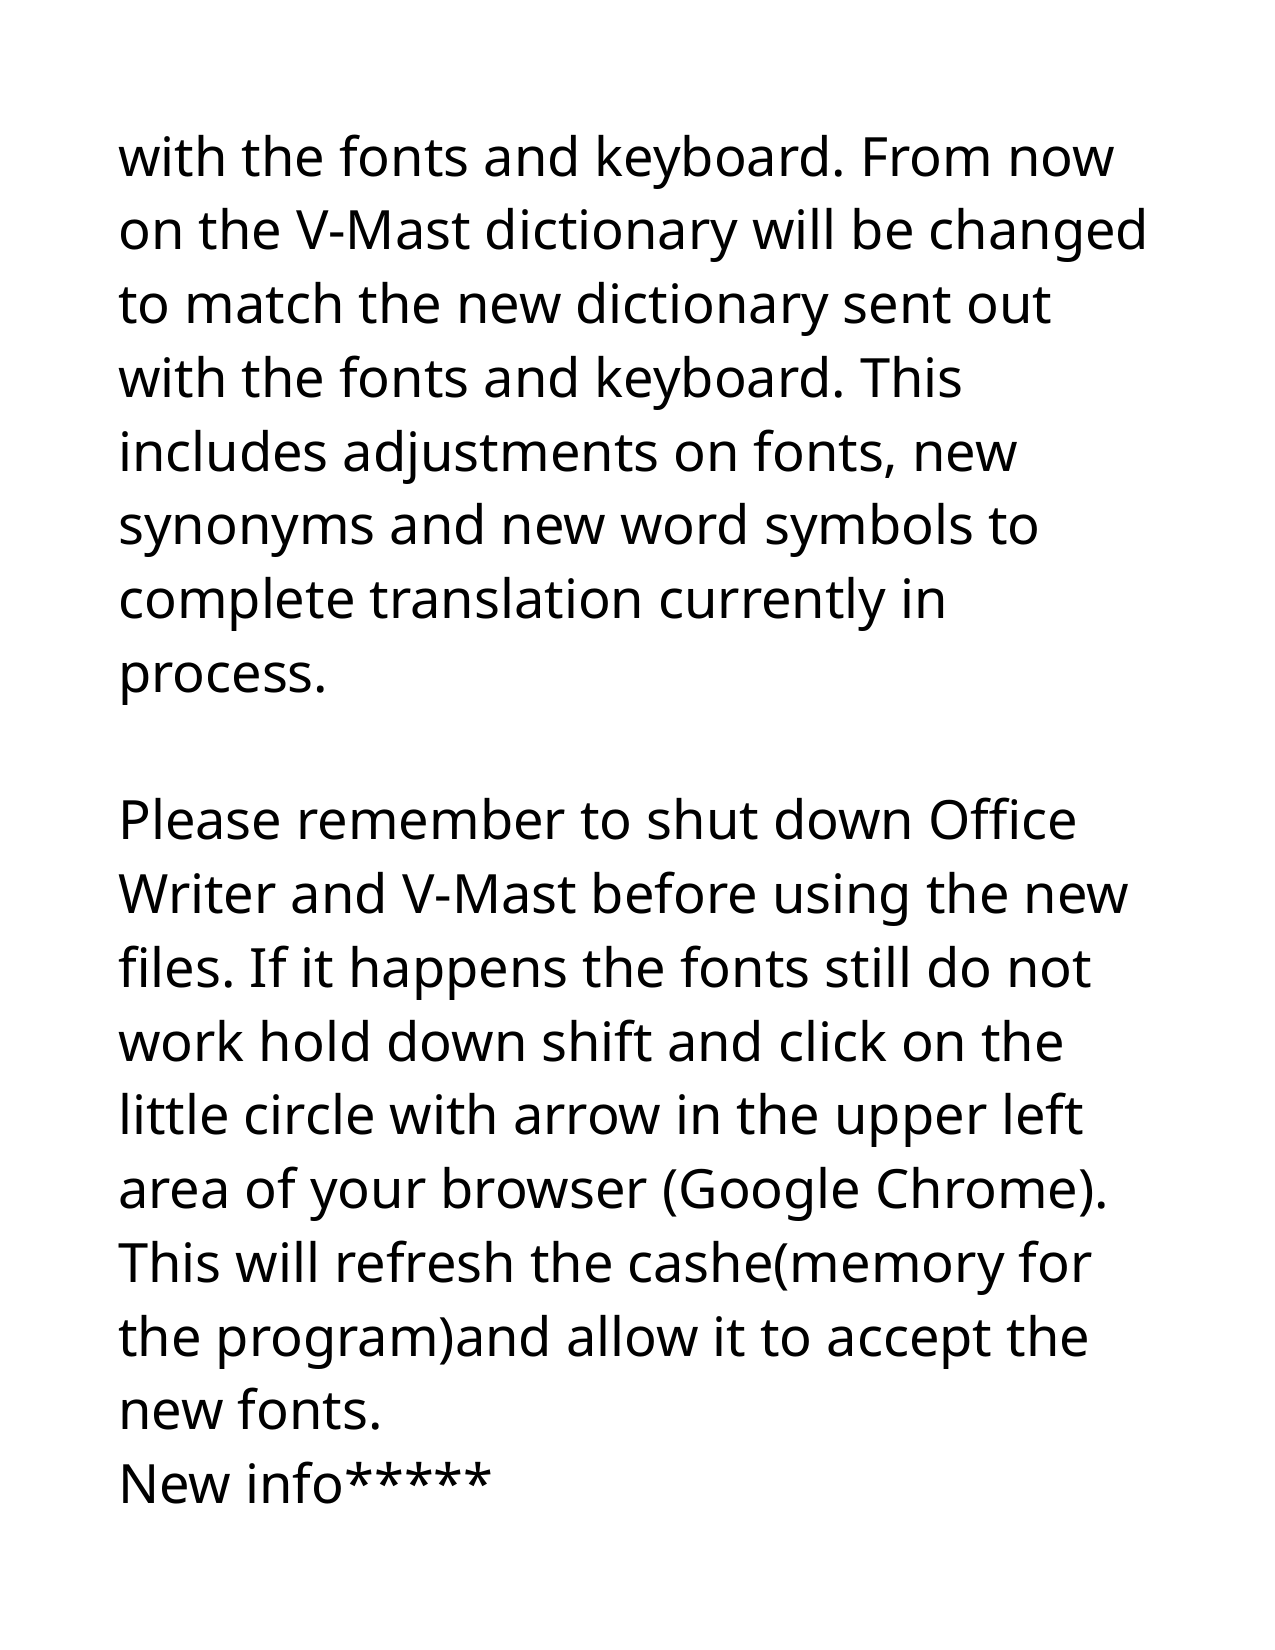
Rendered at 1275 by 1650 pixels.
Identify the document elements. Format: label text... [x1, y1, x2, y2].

text with the fonts and keyboard. From now on the V-Mast dictionary will be changed to match the new dictionary sent out with the fonts and keyboard. This includes adjustments on fonts, new synonyms and new word symbols to complete translation currently in process. [118, 118, 1157, 708]
text New info***** [118, 1446, 1157, 1519]
text Please remember to shut down Office Writer and V-Mast before using the new files. If it happens the fonts still do not work hold down shift and click on the little circle with arrow in the upper left area of your browser (Google Chrome). This will refresh the cashe(memory for the program)and allow it to accept the new fonts. [118, 782, 1157, 1446]
